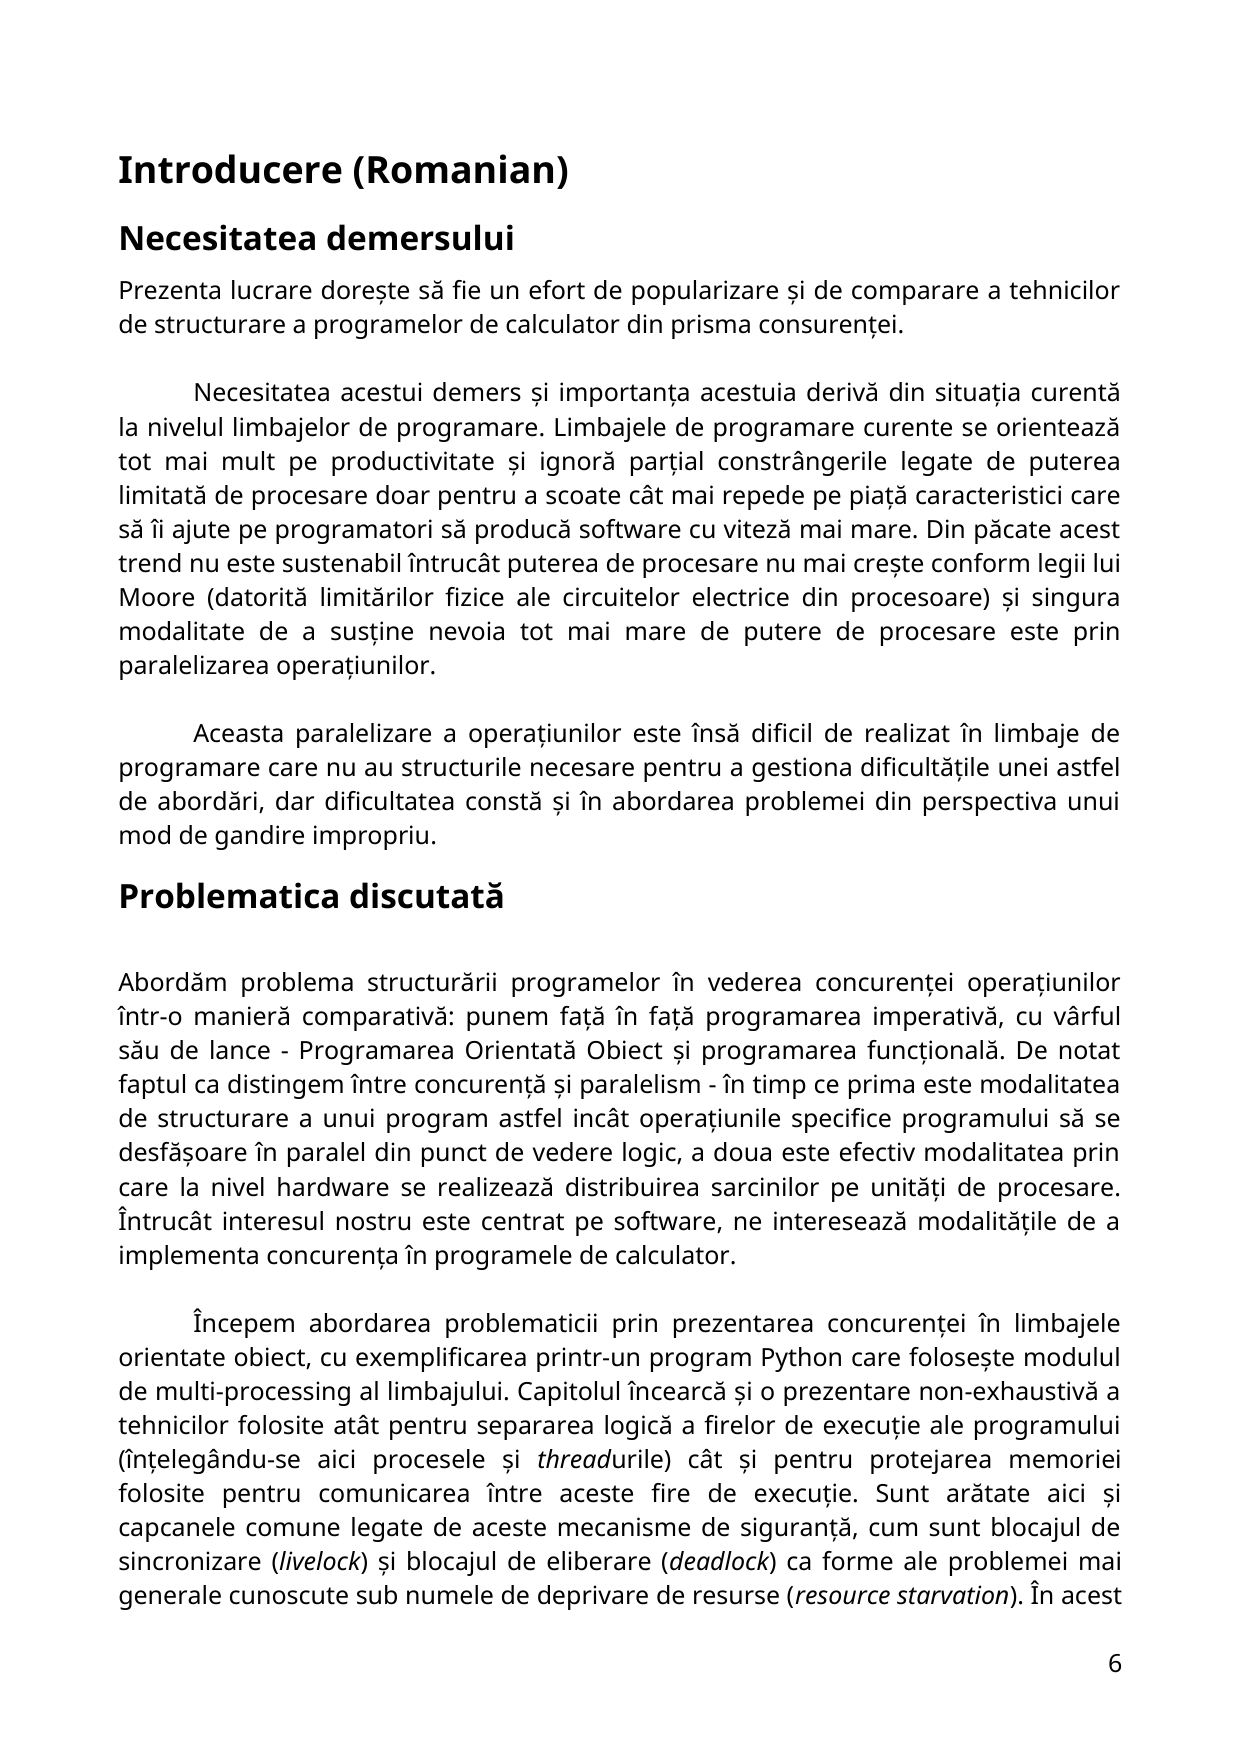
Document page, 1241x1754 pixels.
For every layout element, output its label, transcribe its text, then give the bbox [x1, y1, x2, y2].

text Necesitatea acestui demers și importanța acestuia derivă din situația curentă la nivelul limbajelor de programare. Limbajele de programare curente se orientează tot mai mult pe productivitate și ignoră parțial constrângerile legate de puterea limitată de procesare doar pentru a scoate cât mai repede pe piață caracteristici care să îi ajute pe programatori să producă software cu viteză mai mare. Din păcate acest trend nu este sustenabil întrucât puterea de procesare nu mai crește conform legii lui Moore (datorită limitărilor fizice ale circuitelor electrice din procesoare) și singura modalitate de a susține nevoia tot mai mare de putere de procesare este prin paralelizarea operațiunilor. [118, 375, 1122, 682]
text Aceasta paralelizare a operațiunilor este însă dificil de realizat în limbaje de programare care nu au structurile necesare pentru a gestiona dificultățile unei astfel de abordări, dar dificultatea constă și în abordarea problemei din perspectiva unui mod de gandire impropriu. [118, 716, 1122, 852]
subtitle Introducere (Romanian) [118, 143, 1122, 194]
text Abordăm problema structurării programelor în vederea concurenței operațiunilor într-o manieră comparativă: punem față în față programarea imperativă, cu vârful său de lance - Programarea Orientată Obiect și programarea funcțională. De notat faptul ca distingem între concurență și paralelism - în timp ce prima este modalitatea de structurare a unui program astfel incât operațiunile specifice programului să se desfășoare în paralel din punct de vedere logic, a doua este efectiv modalitatea prin care la nivel hardware se realizează distribuirea sarcinilor pe unități de procesare. Întrucât interesul nostru este centrat pe software, ne interesează modalitățile de a implementa concurența în programele de calculator. [118, 965, 1122, 1271]
text Începem abordarea problematicii prin prezentarea concurenței în limbajele orientate obiect, cu exemplificarea printr-un program Python care folosește modulul de multi-processing al limbajului. Capitolul încearcă și o prezentare non-exhaustivă a tehnicilor folosite atât pentru separarea logică a firelor de execuție ale programului (înțelegându-se aici procesele și threadurile) cât și pentru protejarea memoriei folosite pentru comunicarea între aceste fire de execuție. Sunt arătate aici și capcanele comune legate de aceste mecanisme de siguranță, cum sunt blocajul de sincronizare (livelock) și blocajul de eliberare (deadlock) ca forme ale problemei mai generale cunoscute sub numele de deprivare de resurse (resource starvation). În acest [118, 1305, 1122, 1612]
subtitle Problematica discutată [118, 873, 1122, 918]
subtitle Necesitatea demersului [118, 215, 1122, 260]
text Prezenta lucrare dorește să fie un efort de popularizare și de comparare a tehnicilor de structurare a programelor de calculator din prisma consurenței. [118, 273, 1122, 341]
